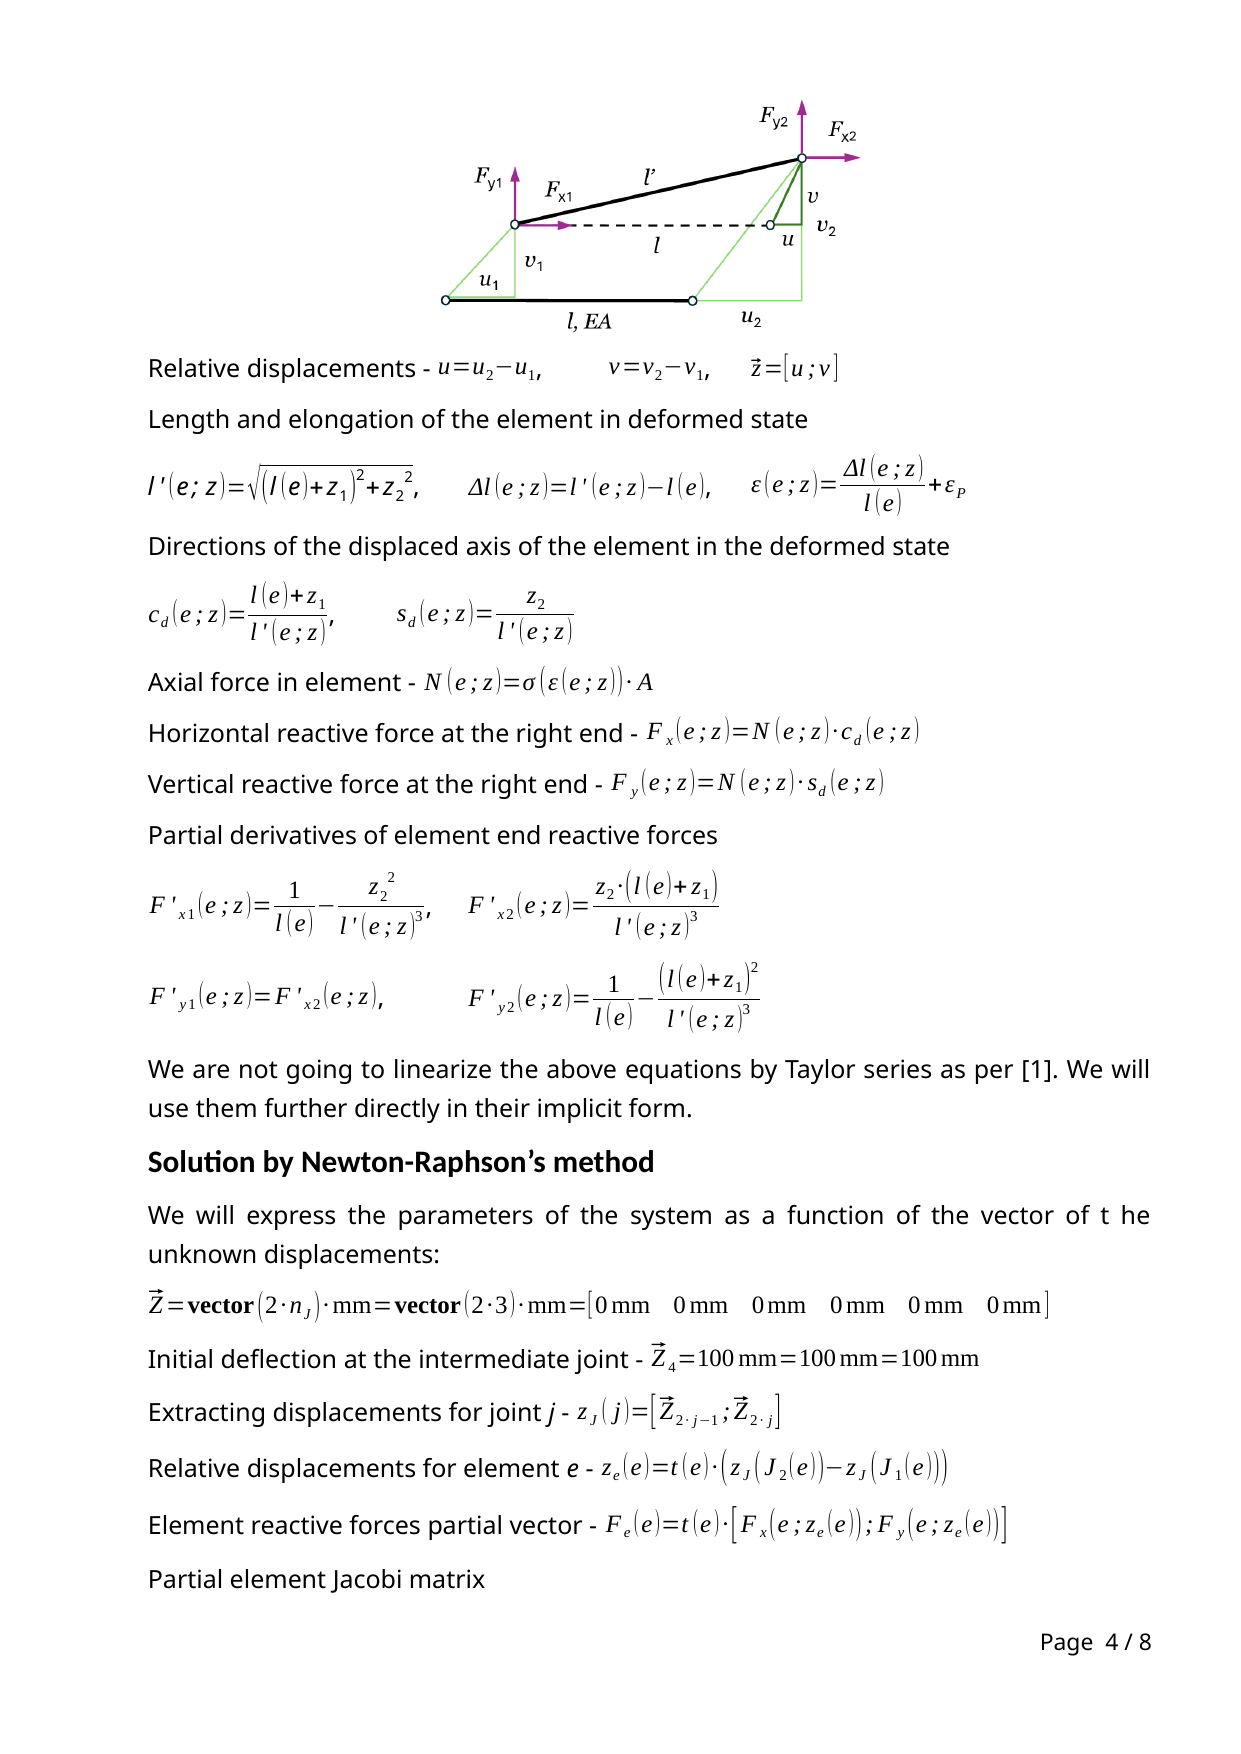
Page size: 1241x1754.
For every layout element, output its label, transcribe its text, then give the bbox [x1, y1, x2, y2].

picture [432, 88, 868, 340]
text Element reactive forces partial vector - [148, 1505, 1152, 1545]
text Partial element Jacobi matrix [148, 1562, 1152, 1596]
text Partial derivatives of element end reactive forces [148, 817, 1152, 851]
text We will express the parameters of the system as a function of the vector of t he unknown displacements: [148, 1198, 1152, 1271]
text Horizontal reactive force at the right end - [148, 715, 1152, 749]
text Vertical reactive force at the right end - [148, 766, 1152, 800]
text Length and elongation of the element in deformed state [148, 402, 1152, 436]
text , [148, 580, 1152, 647]
text Solution by Newton-Raphson’s method [148, 1142, 1152, 1180]
text Relative displacements for element e - [148, 1448, 1152, 1488]
text Relative displacements - , , [148, 351, 1152, 385]
text , [148, 868, 1152, 942]
text Directions of the displaced axis of the element in the deformed state [148, 529, 1152, 563]
text Axial force in element - [148, 664, 1152, 698]
text Initial deflection at the intermediate joint - [148, 1341, 1152, 1376]
text Extracting displacements for joint j - [148, 1393, 1152, 1431]
text , [148, 959, 1152, 1035]
text We are not going to linearize the above equations by Taylor series as per [1]. We will use them further directly in their implicit form. [148, 1052, 1152, 1125]
text , , [148, 453, 1152, 518]
